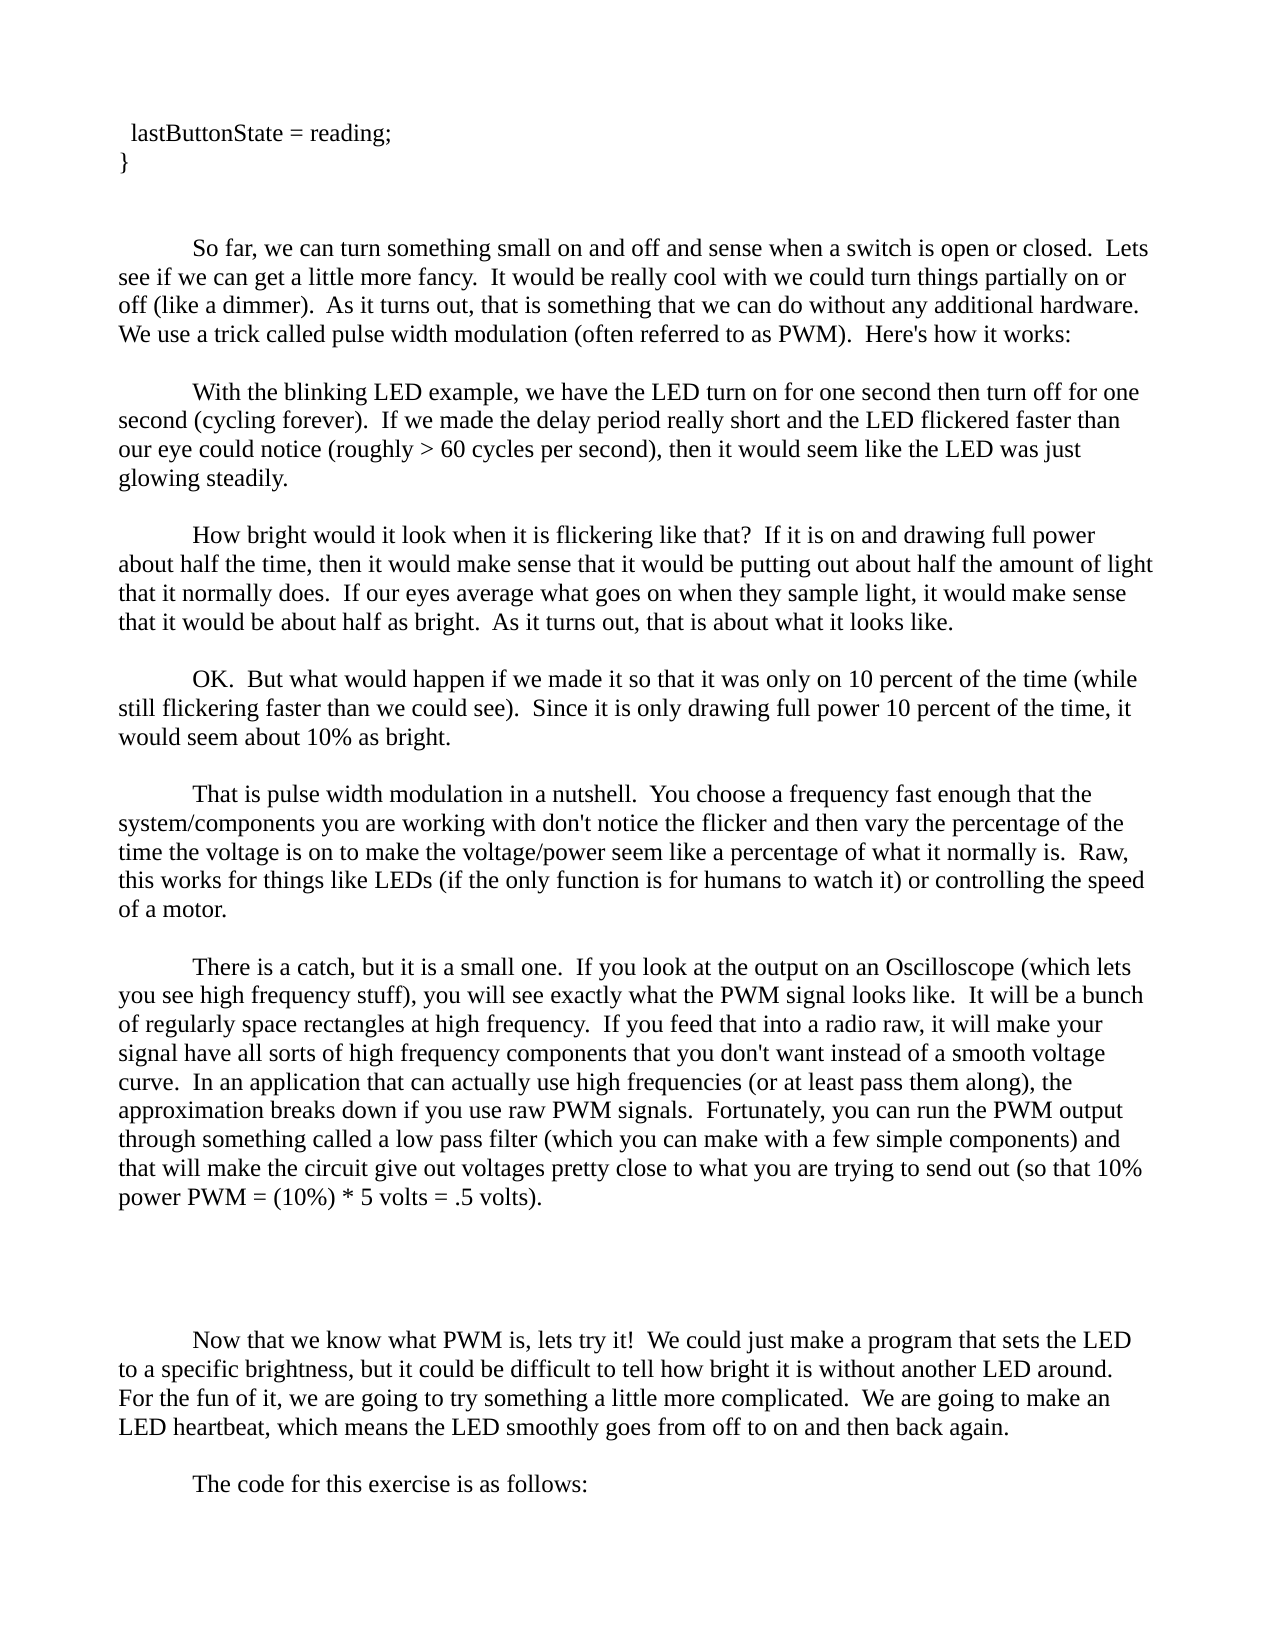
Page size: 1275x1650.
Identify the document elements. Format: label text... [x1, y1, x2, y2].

text The code for this exercise is as follows: [118, 1469, 1157, 1498]
text That is pulse width modulation in a nutshell. You choose a frequency fast enough that the system/components you are working with don't notice the flicker and then vary the percentage of the time the voltage is on to make the voltage/power seem like a percentage of what it normally is. Raw, this works for things like LEDs (if the only function is for humans to watch it) or controlling the speed of a motor. [118, 779, 1157, 923]
text Now that we know what PWM is, lets try it! We could just make a program that sets the LED to a specific brightness, but it could be difficult to tell how bright it is without another LED around. For the fun of it, we are going to try something a little more complicated. We are going to make an LED heartbeat, which means the LED smoothly goes from off to on and then back again. [118, 1326, 1157, 1441]
text How bright would it look when it is flickering like that? If it is on and drawing full power about half the time, then it would make sense that it would be putting out about half the amount of light that it normally does. If our eyes average what goes on when they sample light, it would make sense that it would be about half as bright. As it turns out, that is about what it looks like. [118, 521, 1157, 636]
text So far, we can turn something small on and off and sense when a switch is open or closed. Lets see if we can get a little more fancy. It would be really cool with we could turn things partially on or off (like a dimmer). As it turns out, that is something that we can do without any additional hardware. We use a trick called pulse width modulation (often referred to as PWM). Here's how it works: [118, 233, 1157, 348]
text lastButtonState = reading; [118, 118, 1157, 147]
text With the blinking LED example, we have the LED turn on for one second then turn off for one second (cycling forever). If we made the delay period really short and the LED flickered faster than our eye could notice (roughly > 60 cycles per second), then it would seem like the LED was just glowing steadily. [118, 377, 1157, 492]
text OK. But what would happen if we made it so that it was only on 10 percent of the time (while still flickering faster than we could see). Since it is only drawing full power 10 percent of the time, it would seem about 10% as bright. [118, 664, 1157, 751]
text There is a catch, but it is a small one. If you look at the output on an Oscilloscope (which lets you see high frequency stuff), you will see exactly what the PWM signal looks like. It will be a bunch of regularly space rectangles at high frequency. If you feed that into a radio raw, it will make your signal have all sorts of high frequency components that you don't want instead of a smooth voltage curve. In an application that can actually use high frequencies (or at least pass them along), the approximation breaks down if you use raw PWM signals. Fortunately, you can run the PWM output through something called a low pass filter (which you can make with a few simple components) and that will make the circuit give out voltages pretty close to what you are trying to send out (so that 10% power PWM = (10%) * 5 volts = .5 volts). [118, 952, 1157, 1211]
text } [118, 147, 1157, 176]
